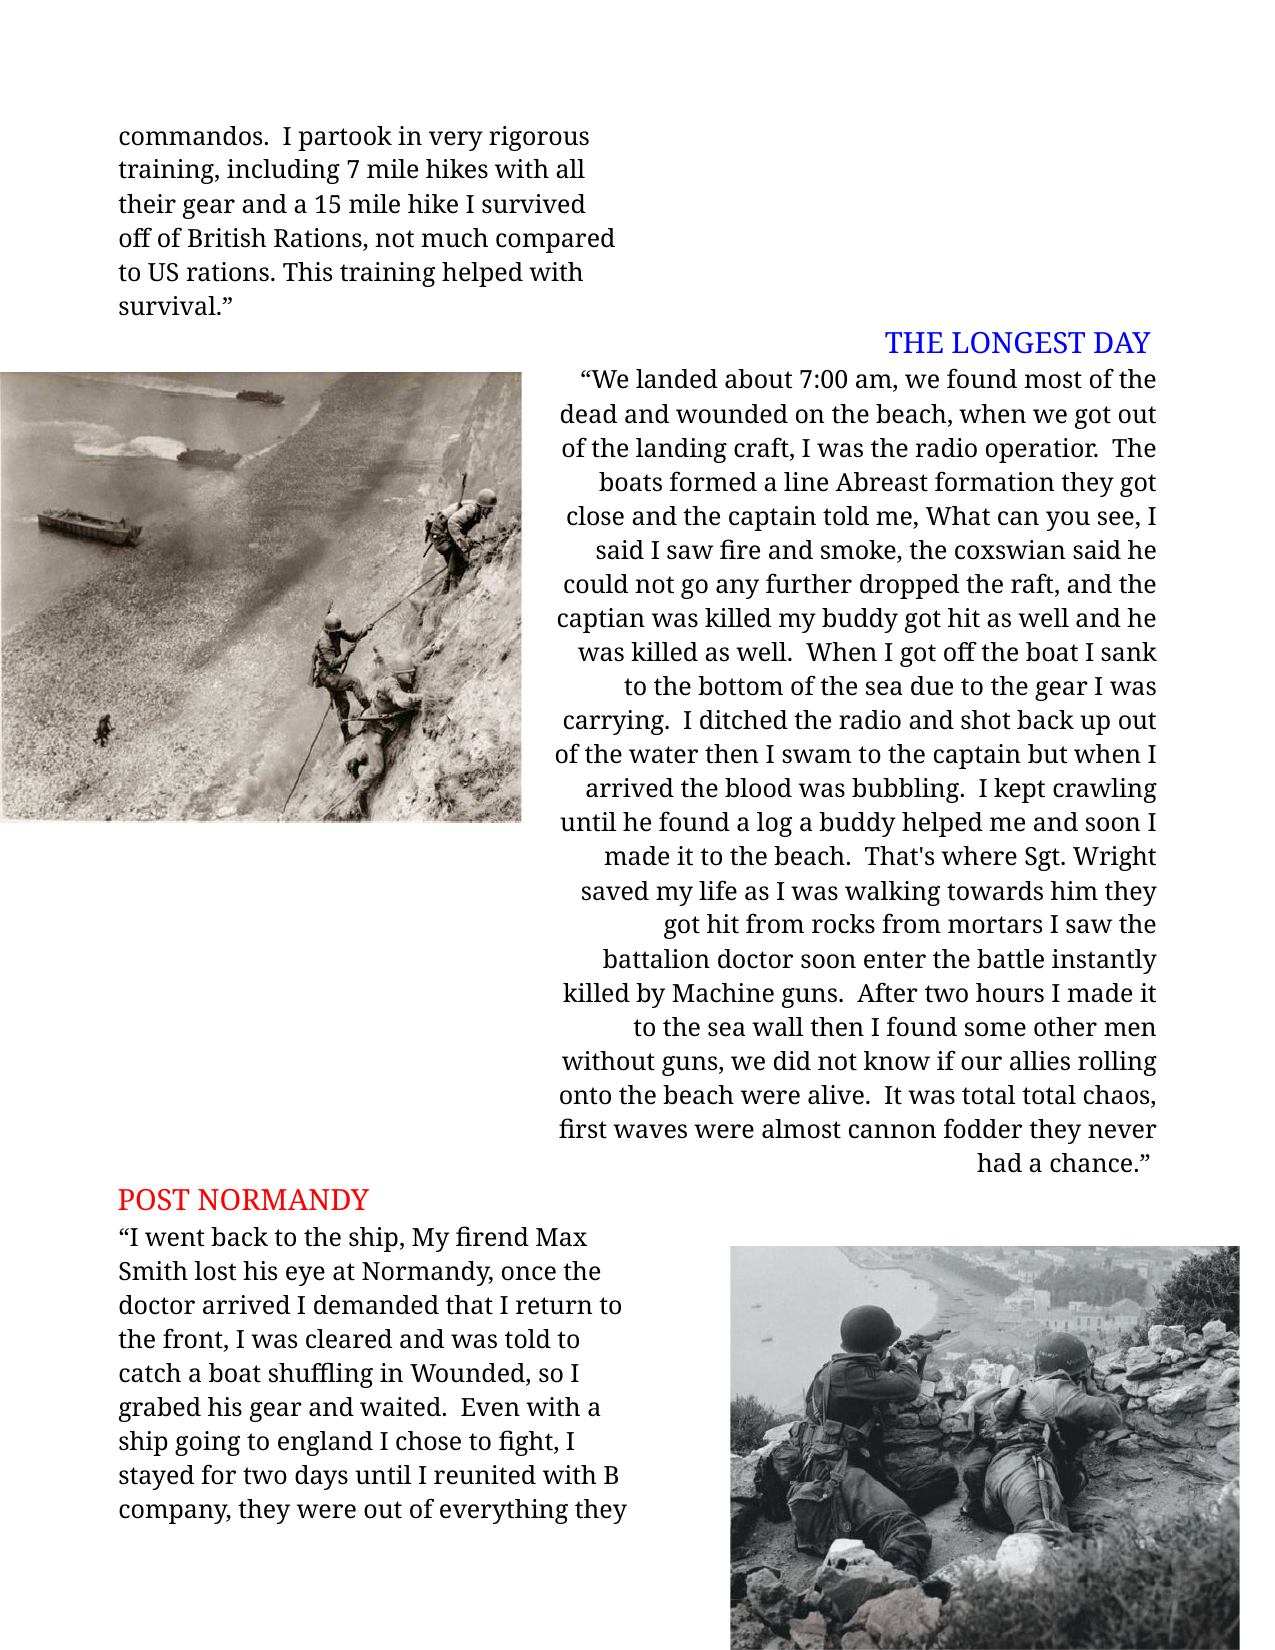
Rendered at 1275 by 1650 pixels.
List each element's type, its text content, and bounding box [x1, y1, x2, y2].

picture [0, 372, 522, 823]
text POST NORMANDY [117, 1180, 1157, 1219]
text “I went back to the ship, My firend Max Smith lost his eye at Normandy, once the doctor arrived I demanded that I return to the front, I was cleared and was told to catch a boat shuffling in Wounded, so I grabed his gear and waited. Even with a ship going to england I chose to fight, I stayed for two days until I reunited with B company, they were out of everything they [118, 1219, 627, 1526]
text “We landed about 7:00 am, we found most of the dead and wounded on the beach, when we got out of the landing craft, I was the radio operatior. The boats formed a line Abreast formation they got close and the captain told me, What can you see, I said I saw fire and smoke, the coxswian said he could not go any further dropped the raft, and the captian was killed my buddy got hit as well and he was killed as well. When I got off the boat I sank to the bottom of the sea due to the gear I was carrying. I ditched the radio and shot back up out of the water then I swam to the captain but when I arrived the blood was bubbling. I kept crawling until he found a log a buddy helped me and soon I made it to the beach. That's where Sgt. Wright saved my life as I was walking towards him they got hit from rocks from mortars I saw the battalion doctor soon enter the battle instantly killed by Machine guns. After two hours I made it to the sea wall then I found some other men without guns, we did not know if our allies rolling onto the beach were alive. It was total total chaos, first waves were almost cannon fodder they never had a chance.” [550, 362, 1157, 1180]
text commandos. I partook in very rigorous training, including 7 mile hikes with all their gear and a 15 mile hike I survived off of British Rations, not much compared to US rations. This training helped with survival.” [118, 118, 623, 322]
picture [730, 1246, 1240, 1650]
text THE LONGEST DAY [118, 322, 1157, 362]
